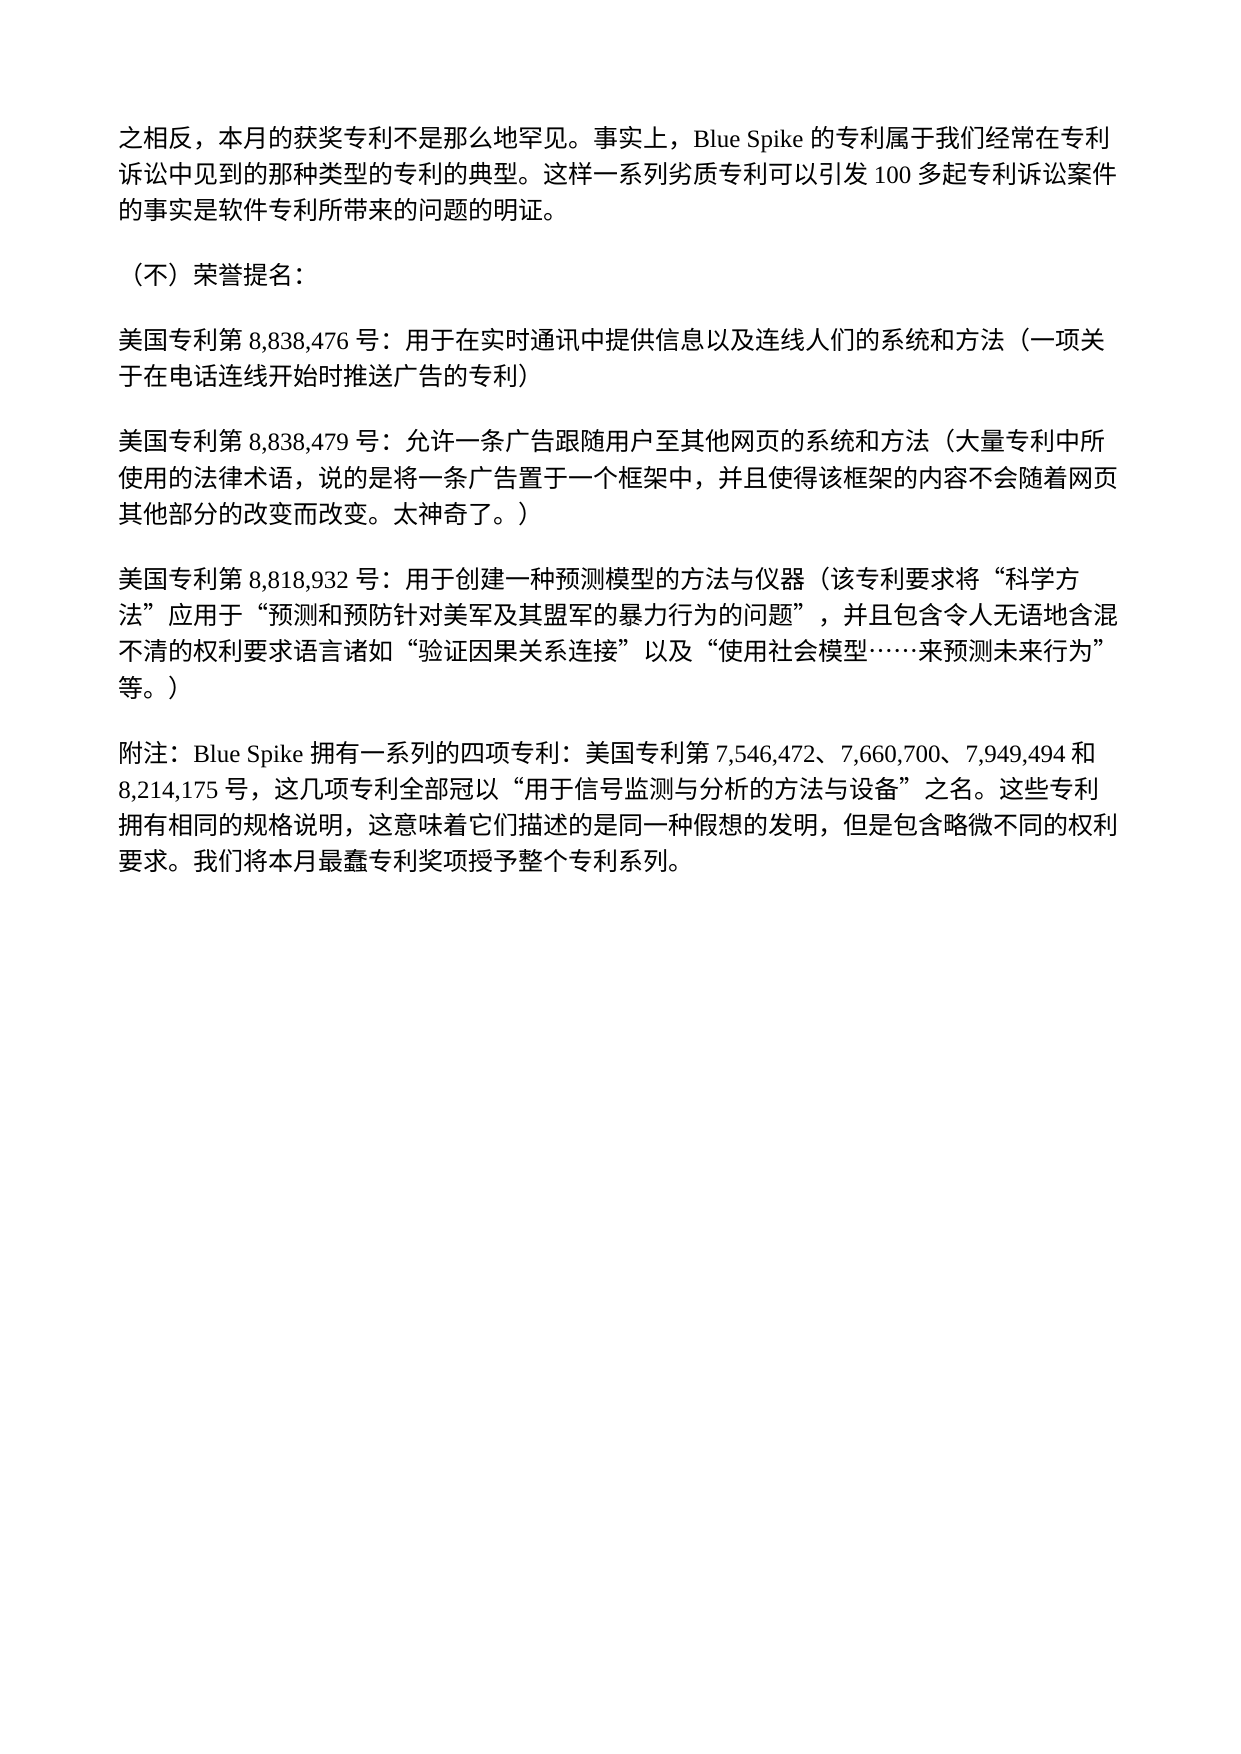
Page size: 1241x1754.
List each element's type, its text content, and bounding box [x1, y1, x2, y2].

text 之相反，本月的获奖专利不是那么地罕见。事实上，Blue Spike 的专利属于我们经常在专利诉讼中见到的那种类型的专利的典型。这样一系列劣质专利可以引发 100 多起专利诉讼案件的事实是软件专利所带来的问题的明证。 [118, 118, 1122, 227]
text 附注：Blue Spike 拥有一系列的四项专利：美国专利第 7,546,472、7,660,700、7,949,494 和 8,214,175 号，这几项专利全部冠以“用于信号监测与分析的方法与设备”之名。这些专利拥有相同的规格说明，这意味着它们描述的是同一种假想的发明，但是包含略微不同的权利要求。我们将本月最蠢专利奖项授予整个专利系列。 [118, 733, 1122, 878]
text 美国专利第 8,818,932 号：用于创建一种预测模型的方法与仪器（该专利要求将“科学方法”应用于“预测和预防针对美军及其盟军的暴力行为的问题”，并且包含令人无语地含混不清的权利要求语言诸如“验证因果关系连接”以及“使用社会模型……来预测未来行为”等。） [118, 559, 1122, 704]
text 美国专利第 8,838,479 号：允许一条广告跟随用户至其他网页的系统和方法（大量专利中所使用的法律术语，说的是将一条广告置于一个框架中，并且使得该框架的内容不会随着网页其他部分的改变而改变。太神奇了。） [118, 422, 1122, 531]
text 美国专利第 8,838,476 号：用于在实时通讯中提供信息以及连线人们的系统和方法（一项关于在电话连线开始时推送广告的专利） [118, 321, 1122, 393]
text （不）荣誉提名： [118, 256, 1122, 292]
